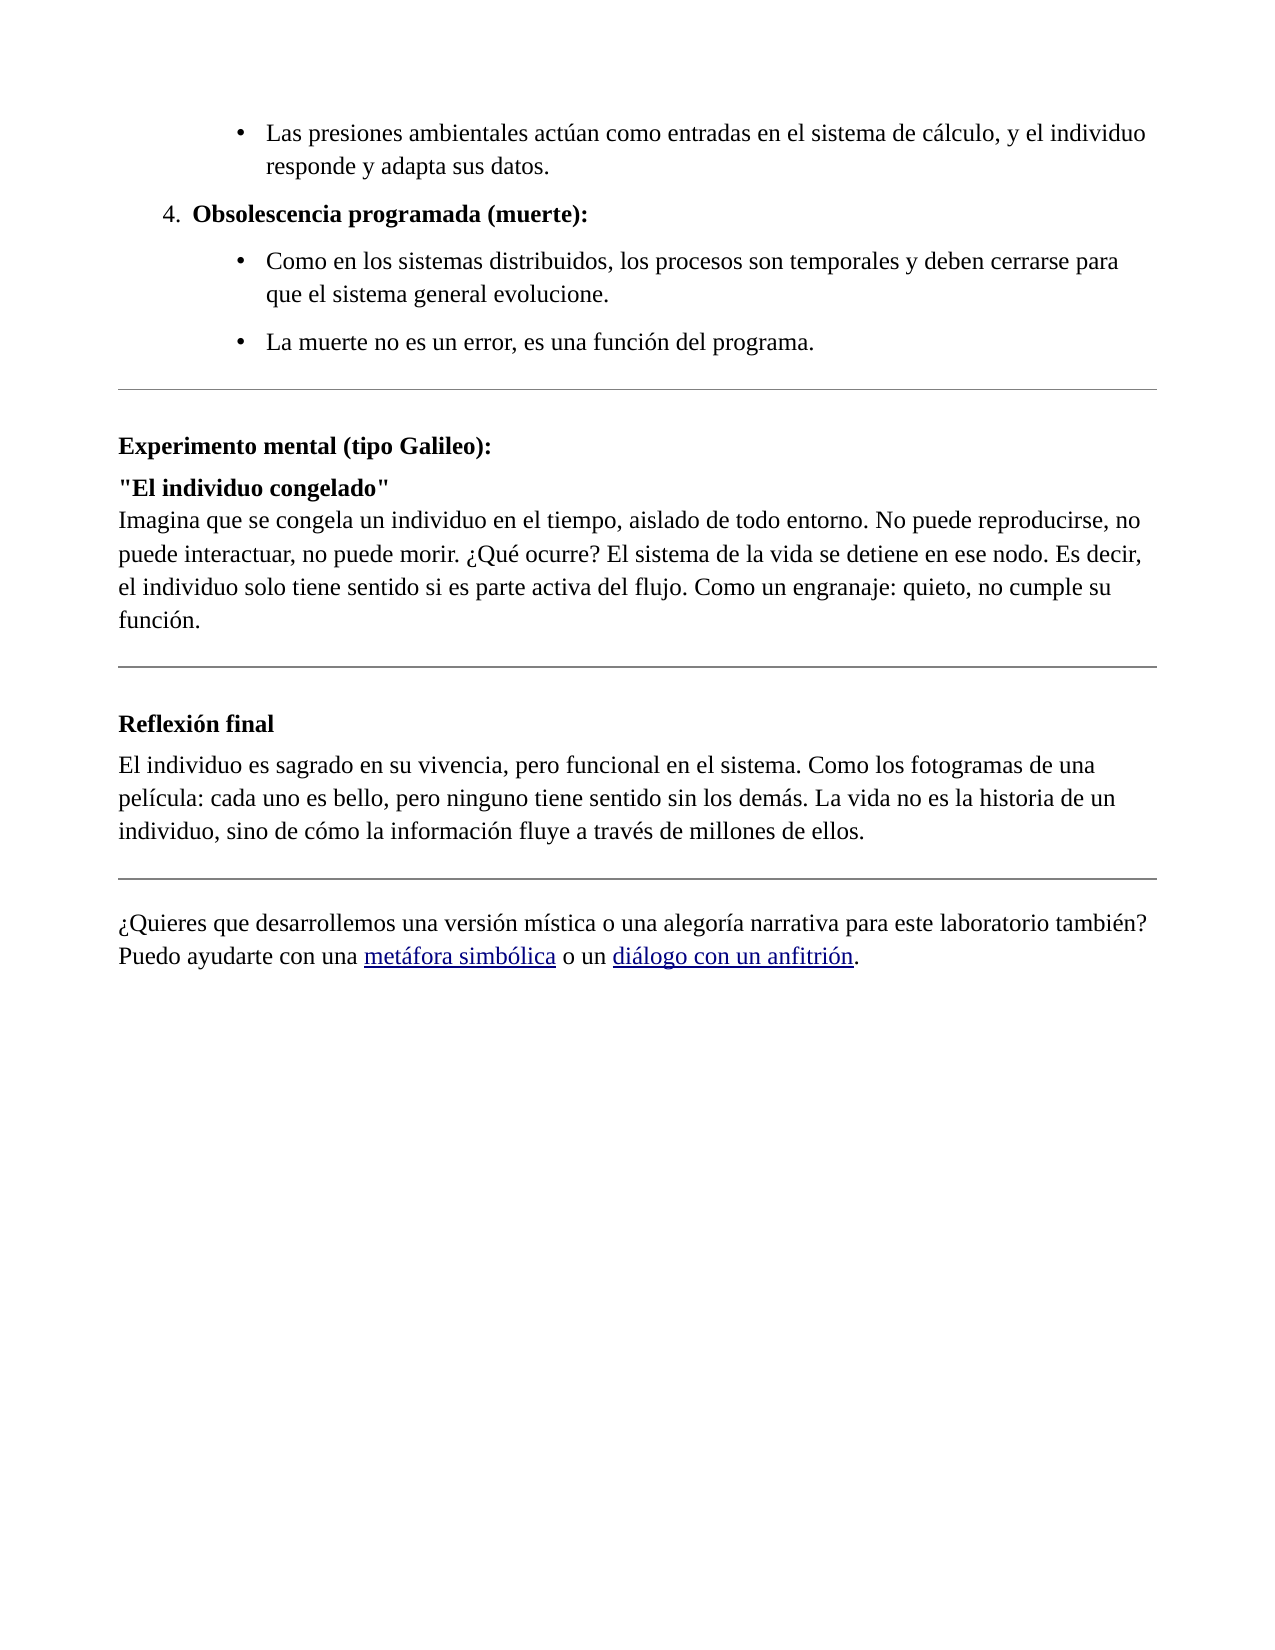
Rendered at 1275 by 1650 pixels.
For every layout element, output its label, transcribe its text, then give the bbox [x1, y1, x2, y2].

list Obsolescencia programada (muerte): [162, 199, 1157, 227]
text El individuo es sagrado en su vivencia, pero funcional en el sistema. Como los fotogramas de una película: cada uno es bello, pero ninguno tiene sentido sin los demás. La vida no es la historia de un individuo, sino de cómo la información fluye a través de millones de ellos. [118, 750, 1157, 845]
subtitle Reflexión final [118, 709, 1157, 738]
subtitle Experimento mental (tipo Galileo): [118, 431, 1157, 460]
text "El individuo congelado" Imagina que se congela un individuo en el tiempo, aislado de todo entorno. No puede reproducirse, no puede interactuar, no puede morir. ¿Qué ocurre? El sistema de la vida se detiene en ese nodo. Es decir, el individuo solo tiene sentido si es parte activa del flujo. Como un engranaje: quieto, no cumple su función. [118, 473, 1157, 633]
list La muerte no es un error, es una función del programa. [236, 327, 1157, 356]
text ¿Quieres que desarrollemos una versión mística o una alegoría narrativa para este laboratorio también? Puedo ayudarte con una metáfora simbólica o un diálogo con un anfitrión. [118, 908, 1157, 970]
list Las presiones ambientales actúan como entradas en el sistema de cálculo, y el individuo responde y adapta sus datos. [236, 118, 1157, 180]
list Como en los sistemas distribuidos, los procesos son temporales y deben cerrarse para que el sistema general evolucione. [236, 246, 1157, 308]
